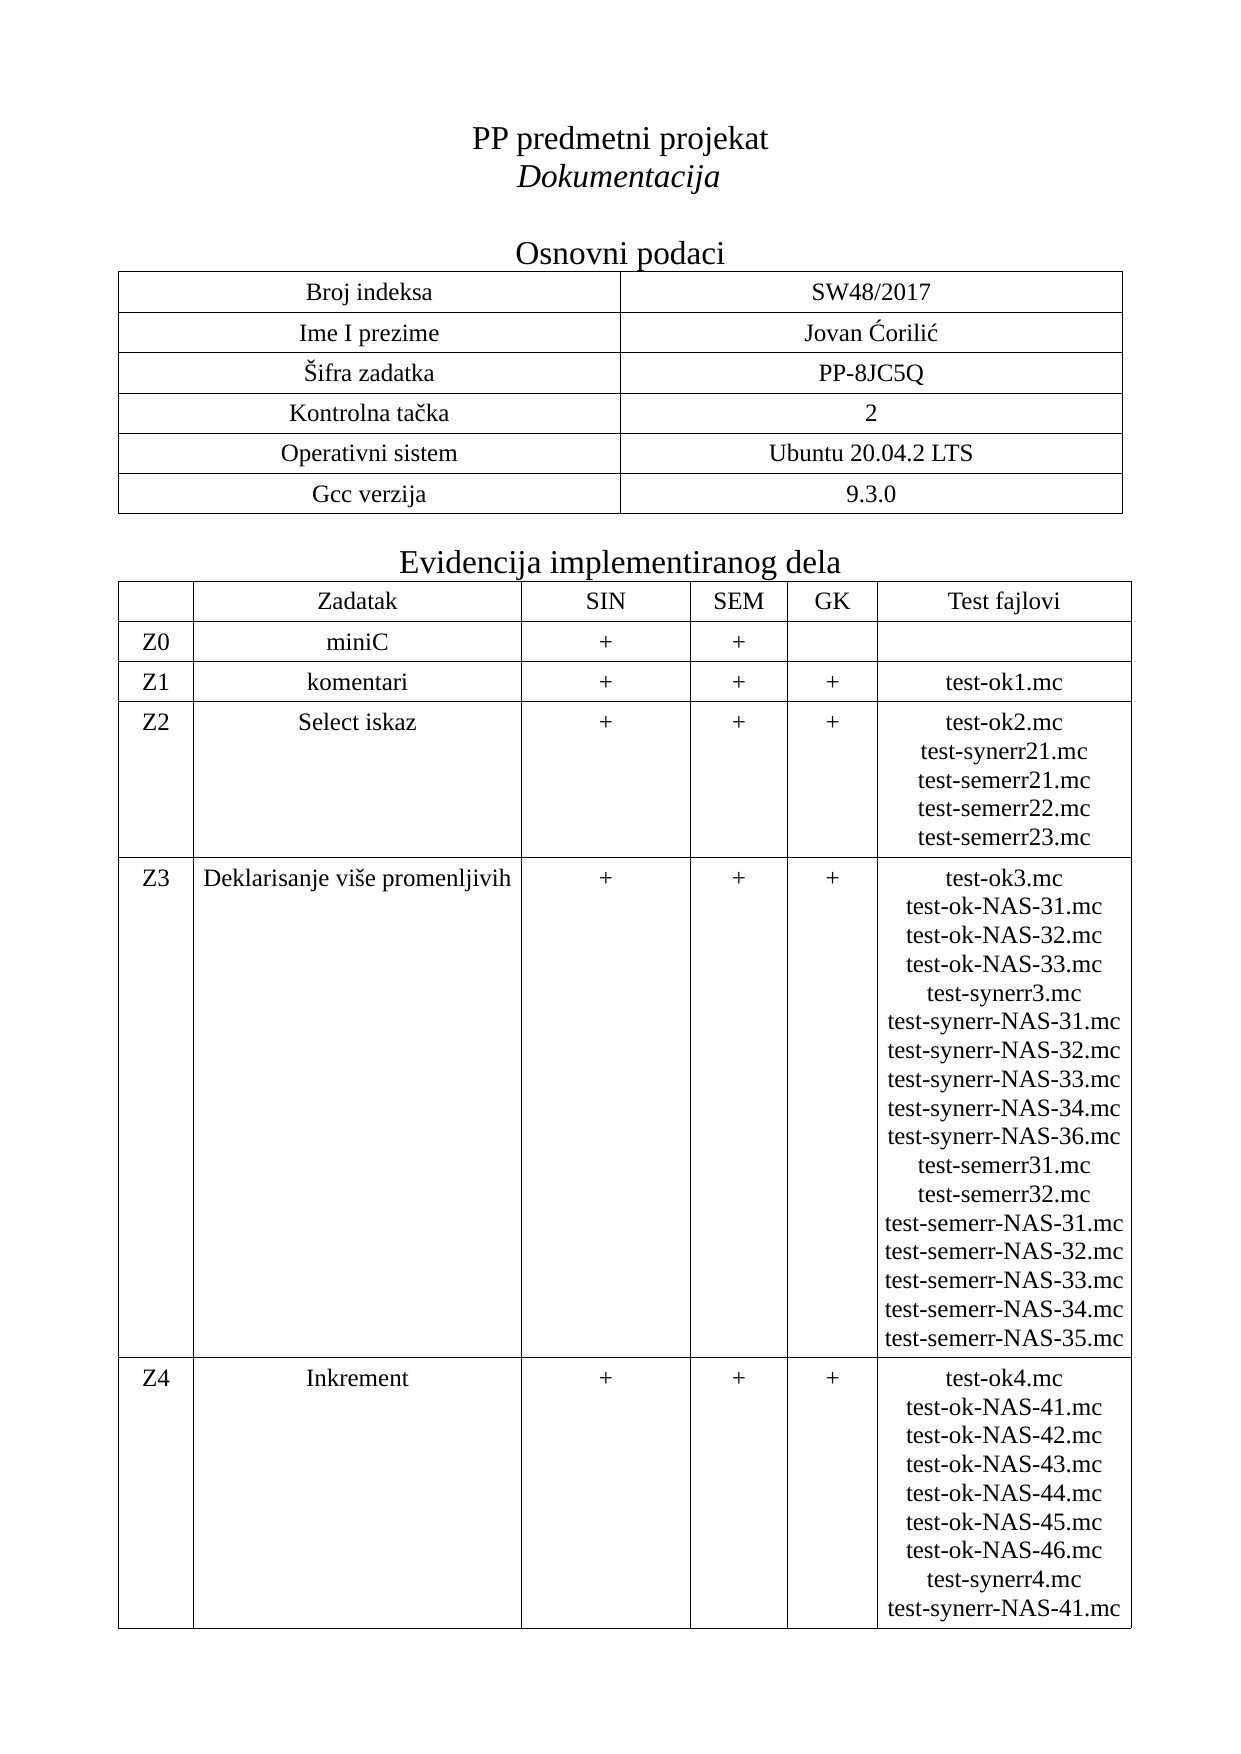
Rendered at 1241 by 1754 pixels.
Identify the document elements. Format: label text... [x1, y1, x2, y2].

table_cell Z1 [119, 662, 193, 701]
table_cell Ubuntu 20.04.2 LTS [621, 434, 1122, 473]
table_cell Z2 [119, 702, 193, 857]
table_header SEM [691, 582, 787, 621]
table_header SW48/2017 [621, 272, 1122, 312]
table_cell + [691, 858, 787, 1357]
table_cell + [788, 702, 877, 857]
table_cell Kontrolna tačka [119, 394, 620, 433]
table_cell Select iskaz [194, 702, 521, 857]
table_header SIN [522, 582, 690, 621]
table_header Zadatak [194, 582, 521, 621]
table_cell Šifra zadatka [119, 353, 620, 392]
table_cell PP-8JC5Q [621, 353, 1122, 392]
table_cell + [788, 662, 877, 701]
table_cell + [691, 622, 787, 661]
table_cell [788, 622, 877, 661]
table_header GK [788, 582, 877, 621]
table_cell + [691, 1358, 787, 1627]
table_cell test-ok2.mc test-synerr21.mc test-semerr21.mc test-semerr22.mc test-semerr23.mc [878, 702, 1131, 857]
table_cell + [691, 702, 787, 857]
table_cell + [691, 662, 787, 701]
table_cell test-ok1.mc [878, 662, 1131, 701]
table_cell Z0 [119, 622, 193, 661]
table_cell Gcc verzija [119, 474, 620, 513]
table_cell Jovan Ćorilić [621, 313, 1122, 352]
table_cell + [522, 622, 690, 661]
table_cell + [522, 858, 690, 1357]
table_cell komentari [194, 662, 521, 701]
table_cell Z4 [119, 1358, 193, 1627]
text Evidencija implementiranog dela [118, 542, 1122, 581]
table_cell + [788, 858, 877, 1357]
table_cell + [788, 1358, 877, 1627]
table_cell 2 [621, 394, 1122, 433]
table_cell + [522, 662, 690, 701]
text Osnovni podaci [118, 233, 1122, 271]
table_cell + [522, 702, 690, 857]
table_cell Inkrement [194, 1358, 521, 1627]
table_cell 9.3.0 [621, 474, 1122, 513]
table_cell Z3 [119, 858, 193, 1357]
table_cell test-ok3.mc test-ok-NAS-31.mc test-ok-NAS-32.mc test-ok-NAS-33.mc test-synerr3.mc test-synerr-NAS-31.mc test-synerr-NAS-32.mc test-synerr-NAS-33.mc test-synerr-NAS-34.mc test-synerr-NAS-36.mc test-semerr31.mc test-semerr32.mc test-semerr-NAS-31.mc test-semerr-NAS-32.mc test-semerr-NAS-33.mc test-semerr-NAS-34.mc test-semerr-NAS-35.mc [878, 858, 1131, 1357]
table_cell [878, 622, 1131, 661]
table_cell miniC [194, 622, 521, 661]
table_header Broj indeksa [119, 272, 620, 312]
text Dokumentacija [118, 156, 1122, 195]
table_cell Ime I prezime [119, 313, 620, 352]
text PP predmetni projekat [118, 118, 1122, 156]
table_cell Operativni sistem [119, 434, 620, 473]
table_header [119, 582, 193, 621]
table_cell Deklarisanje više promenljivih [194, 858, 521, 1357]
table_cell + [522, 1358, 690, 1627]
table_cell test-ok4.mc test-ok-NAS-41.mc test-ok-NAS-42.mc test-ok-NAS-43.mc test-ok-NAS-44.mc test-ok-NAS-45.mc test-ok-NAS-46.mc test-synerr4.mc test-synerr-NAS-41.mc [878, 1358, 1131, 1627]
table_header Test fajlovi [878, 582, 1131, 621]
